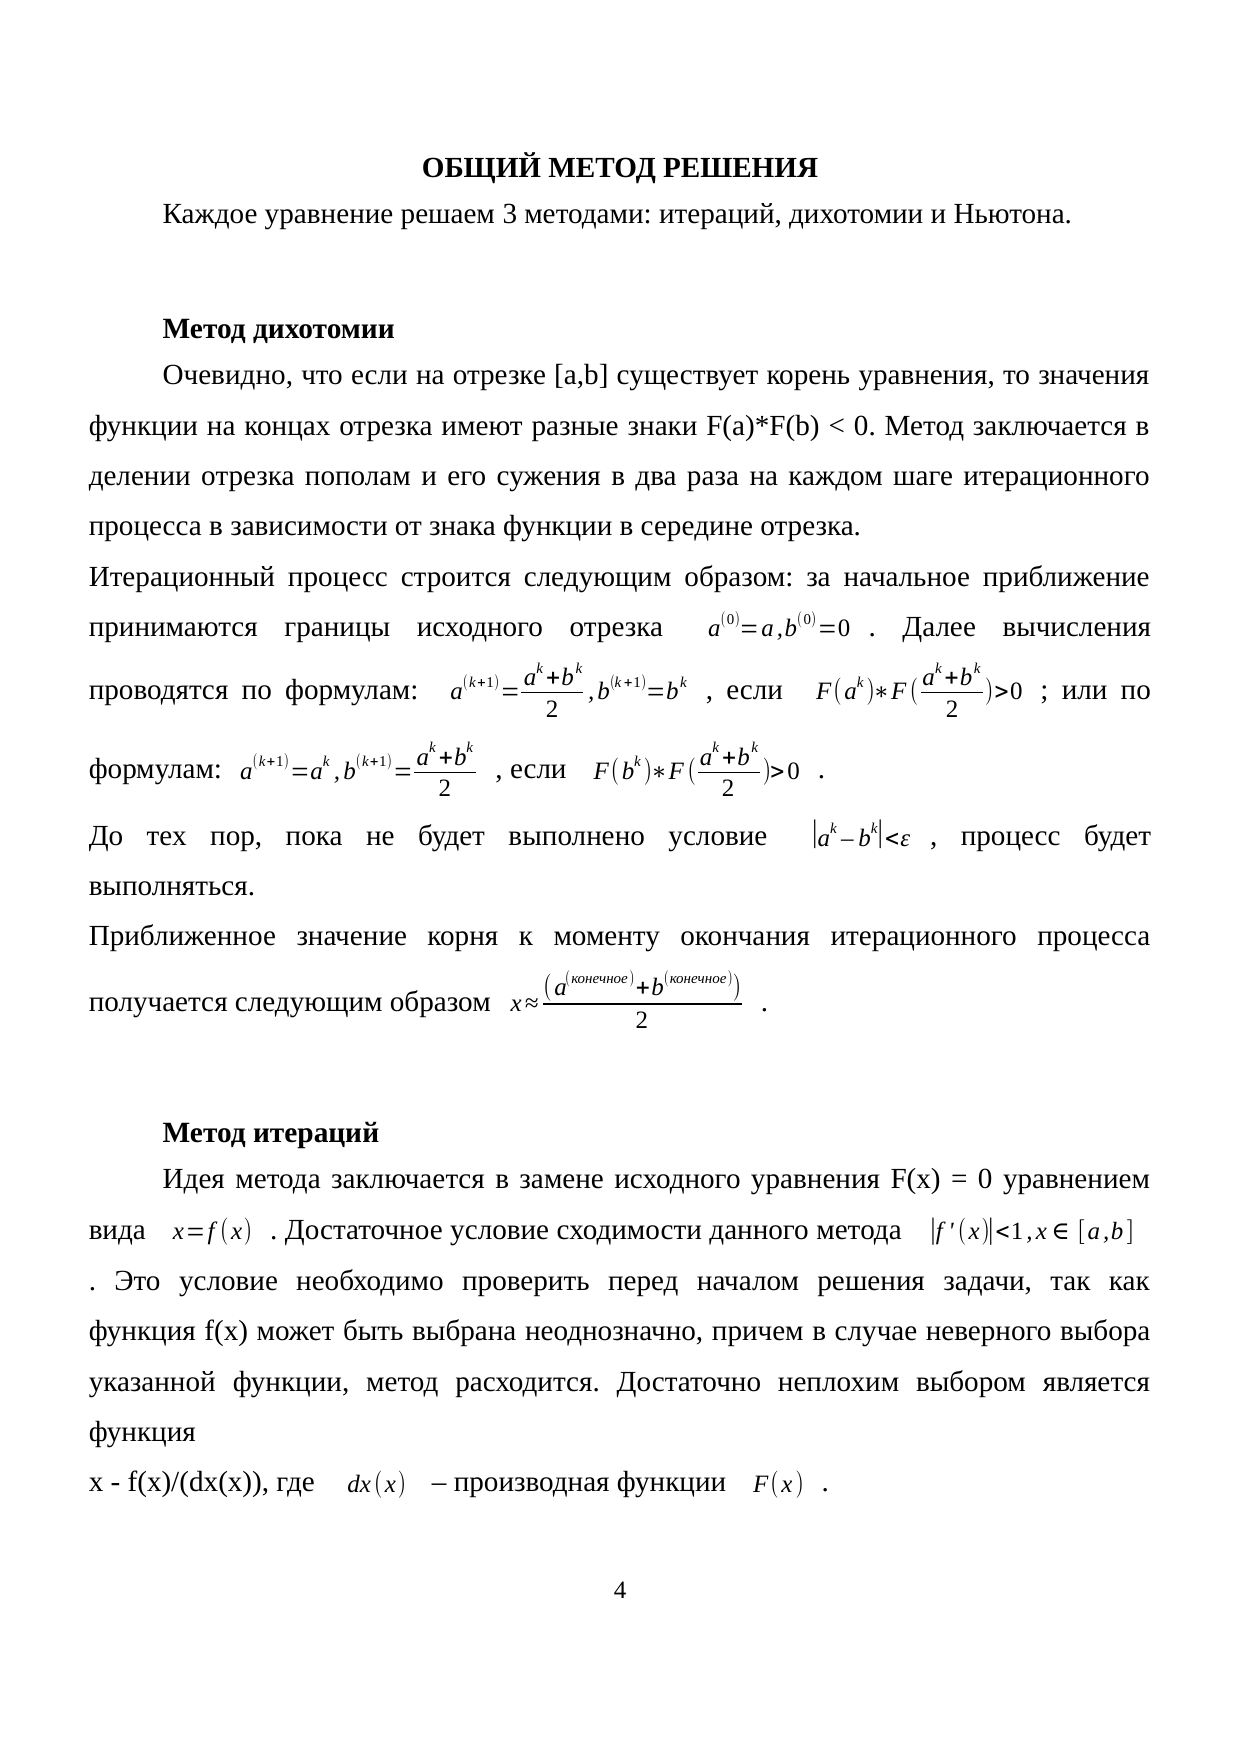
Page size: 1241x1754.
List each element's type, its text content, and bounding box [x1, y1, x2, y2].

subtitle общий метод решения [88, 150, 1151, 183]
text Итерационный процесс строится следующим образом: за начальное приближение принимаются границы исходного отрезка . Далее вычисления проводятся по формулам: , если ; или по формулам:, если . [88, 559, 1151, 801]
text Каждое уравнение решаем 3 методами: итераций, дихотомии и Ньютона. [88, 196, 1151, 229]
text Приближенное значение корня к моменту окончания итерационного процесса получается следующим образом. [88, 918, 1151, 1033]
text Очевидно, что если на отрезке [a,b] существует корень уравнения, то значения функции на концах отрезка имеют разные знаки F(a)*F(b) < 0. Метод заключается в делении отрезка пополам и его сужения в два раза на каждом шаге итерационного процесса в зависимости от знака функции в середине отрезка. [88, 357, 1151, 542]
text Идея метода заключается в замене исходного уравнения F(x) = 0 уравнением вида . Достаточное условие сходимости данного метода . Это условие необходимо проверить перед началом решения задачи, так как функция f(x) может быть выбрана неоднозначно, причем в случае неверного выбора указанной функции, метод расходится. Достаточно неплохим выбором является функция [88, 1161, 1151, 1447]
text x - f(x)/(dx(x)), где – производная функции . [88, 1464, 1151, 1499]
subtitle Метод итераций [88, 1115, 1151, 1149]
subtitle Метод дихотомии [88, 311, 1151, 345]
text До тех пор, пока не будет выполнено условие , процесс будет выполняться. [88, 818, 1151, 902]
